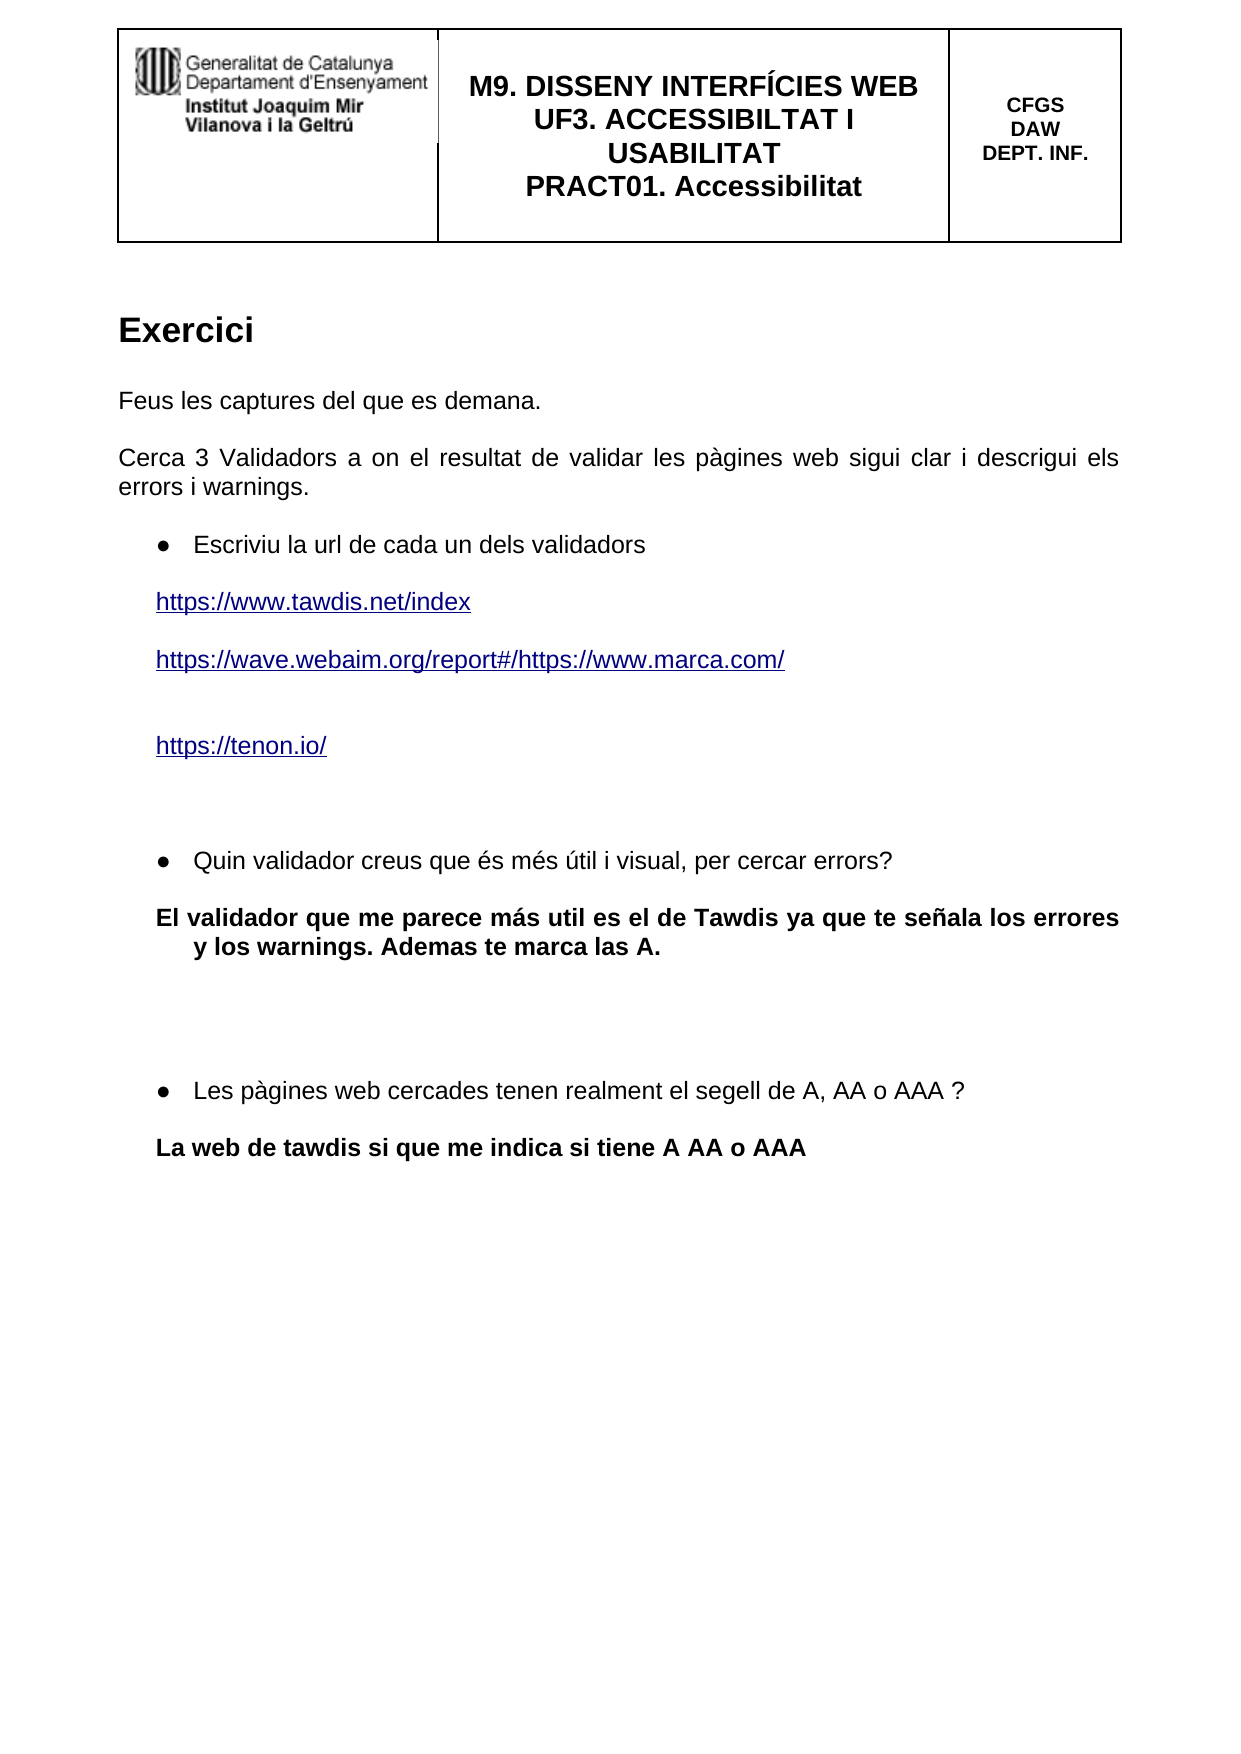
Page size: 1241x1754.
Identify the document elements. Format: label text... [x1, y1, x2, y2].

list Quin validador creus que és més útil i visual, per cercar errors? [156, 846, 1122, 874]
picture [128, 40, 439, 143]
list Les pàgines web cercades tenen realment el segell de A, AA o AAA ? [156, 1076, 1122, 1104]
subtitle Exercici [118, 309, 1122, 349]
text La web de tawdis si que me indica si tiene A AA o AAA [118, 1133, 1122, 1162]
text https://wave.webaim.org/report#/https://www.marca.com/ [156, 644, 1122, 673]
text Feus les captures del que es demana. [118, 386, 1122, 414]
list Escriviu la url de cada un dels validadors [156, 529, 1122, 558]
text Cerca 3 Validadors a on el resultat de validar les pàgines web sigui clar i descrigui els errors i warnings. [118, 443, 1122, 501]
text https://tenon.io/ [118, 731, 1122, 759]
text https://www.tawdis.net/index [156, 587, 1122, 616]
text El validador que me parece más util es el de Tawdis ya que te señala los errores y los warnings. Ademas te marca las A. [156, 903, 1122, 961]
